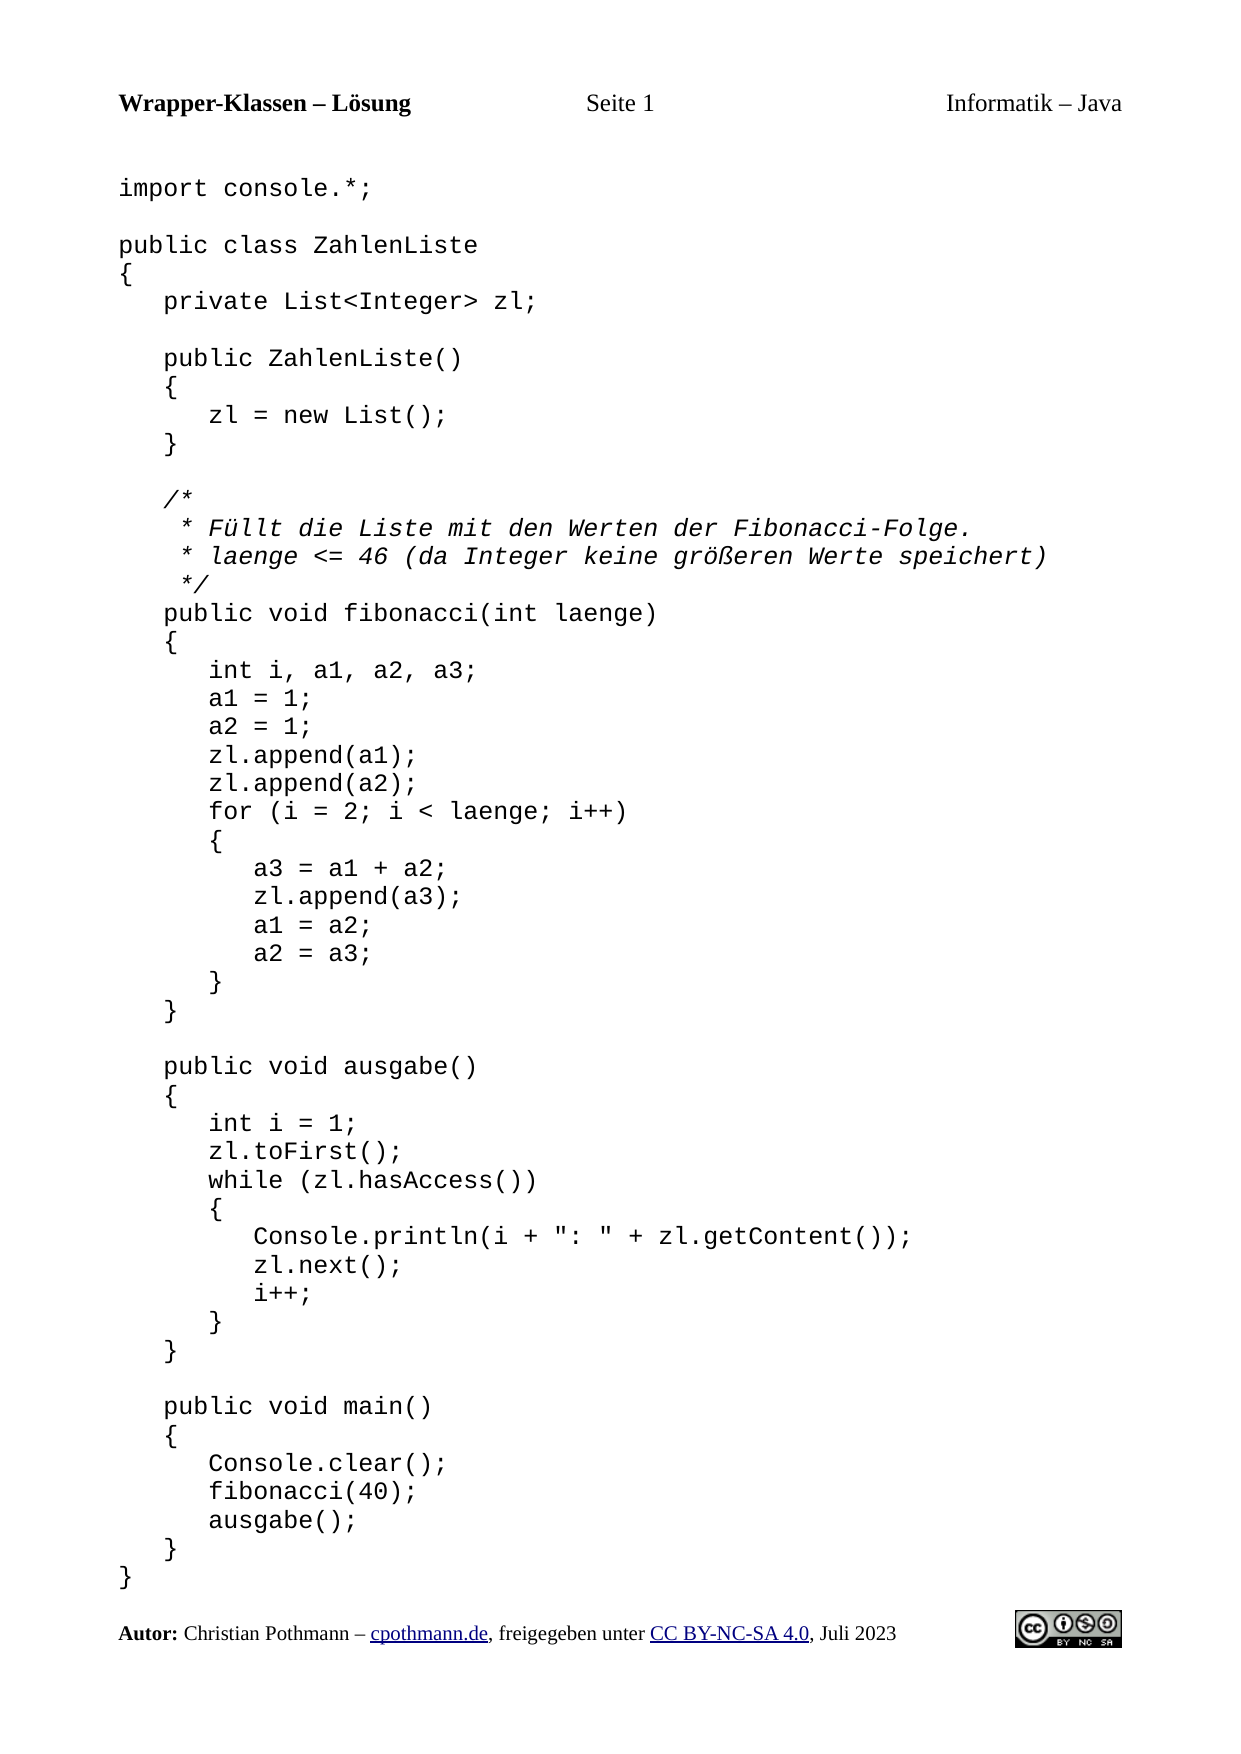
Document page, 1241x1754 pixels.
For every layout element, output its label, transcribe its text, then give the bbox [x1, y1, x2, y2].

text import console.*; public class ZahlenListe { private List<Integer> zl; public ZahlenListe() { zl = new List(); } /* * Füllt die Liste mit den Werten der Fibonacci-Folge. * laenge <= 46 (da Integer keine größeren Werte speichert) */ public void fibonacci(int laenge) { int i, a1, a2, a3; a1 = 1; a2 = 1; zl.append(a1); zl.append(a2); for (i = 2; i < laenge; i++) { a3 = a1 + a2; zl.append(a3); a1 = a2; a2 = a3; } } public void ausgabe() { int i = 1; zl.toFirst(); while (zl.hasAccess()) { Console.println(i + ": " + zl.getContent()); zl.next(); i++; } } public void main() { Console.clear(); fibonacci(40); ausgabe(); } } [118, 176, 1122, 1592]
picture [1015, 1610, 1122, 1648]
text Autor: Christian Pothmann – cpothmann.de, freigegeben unter CC BY-NC-SA 4.0, Juli 2023 [118, 1621, 1015, 1644]
